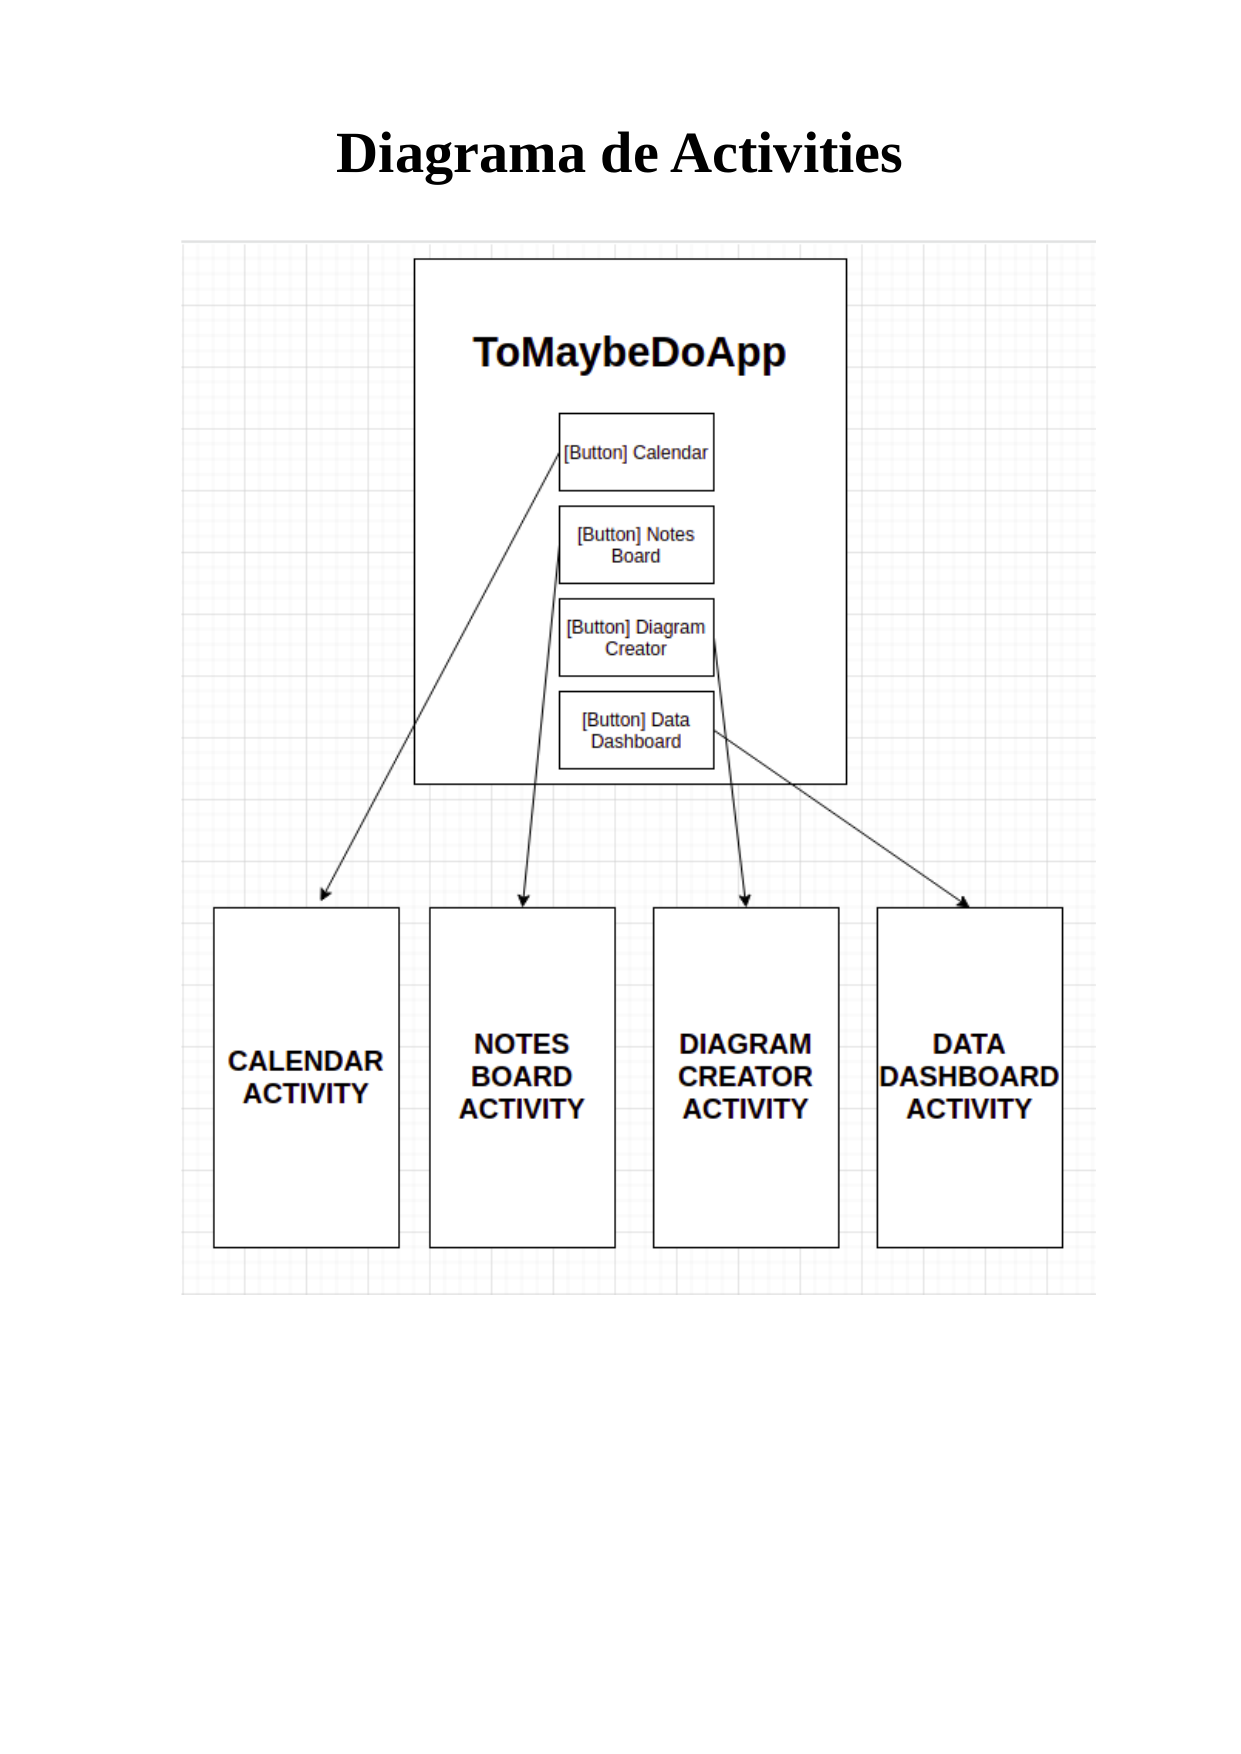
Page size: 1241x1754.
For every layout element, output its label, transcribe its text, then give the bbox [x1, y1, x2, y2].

text Diagrama de Activities [118, 118, 1122, 185]
picture [181, 240, 1096, 1295]
